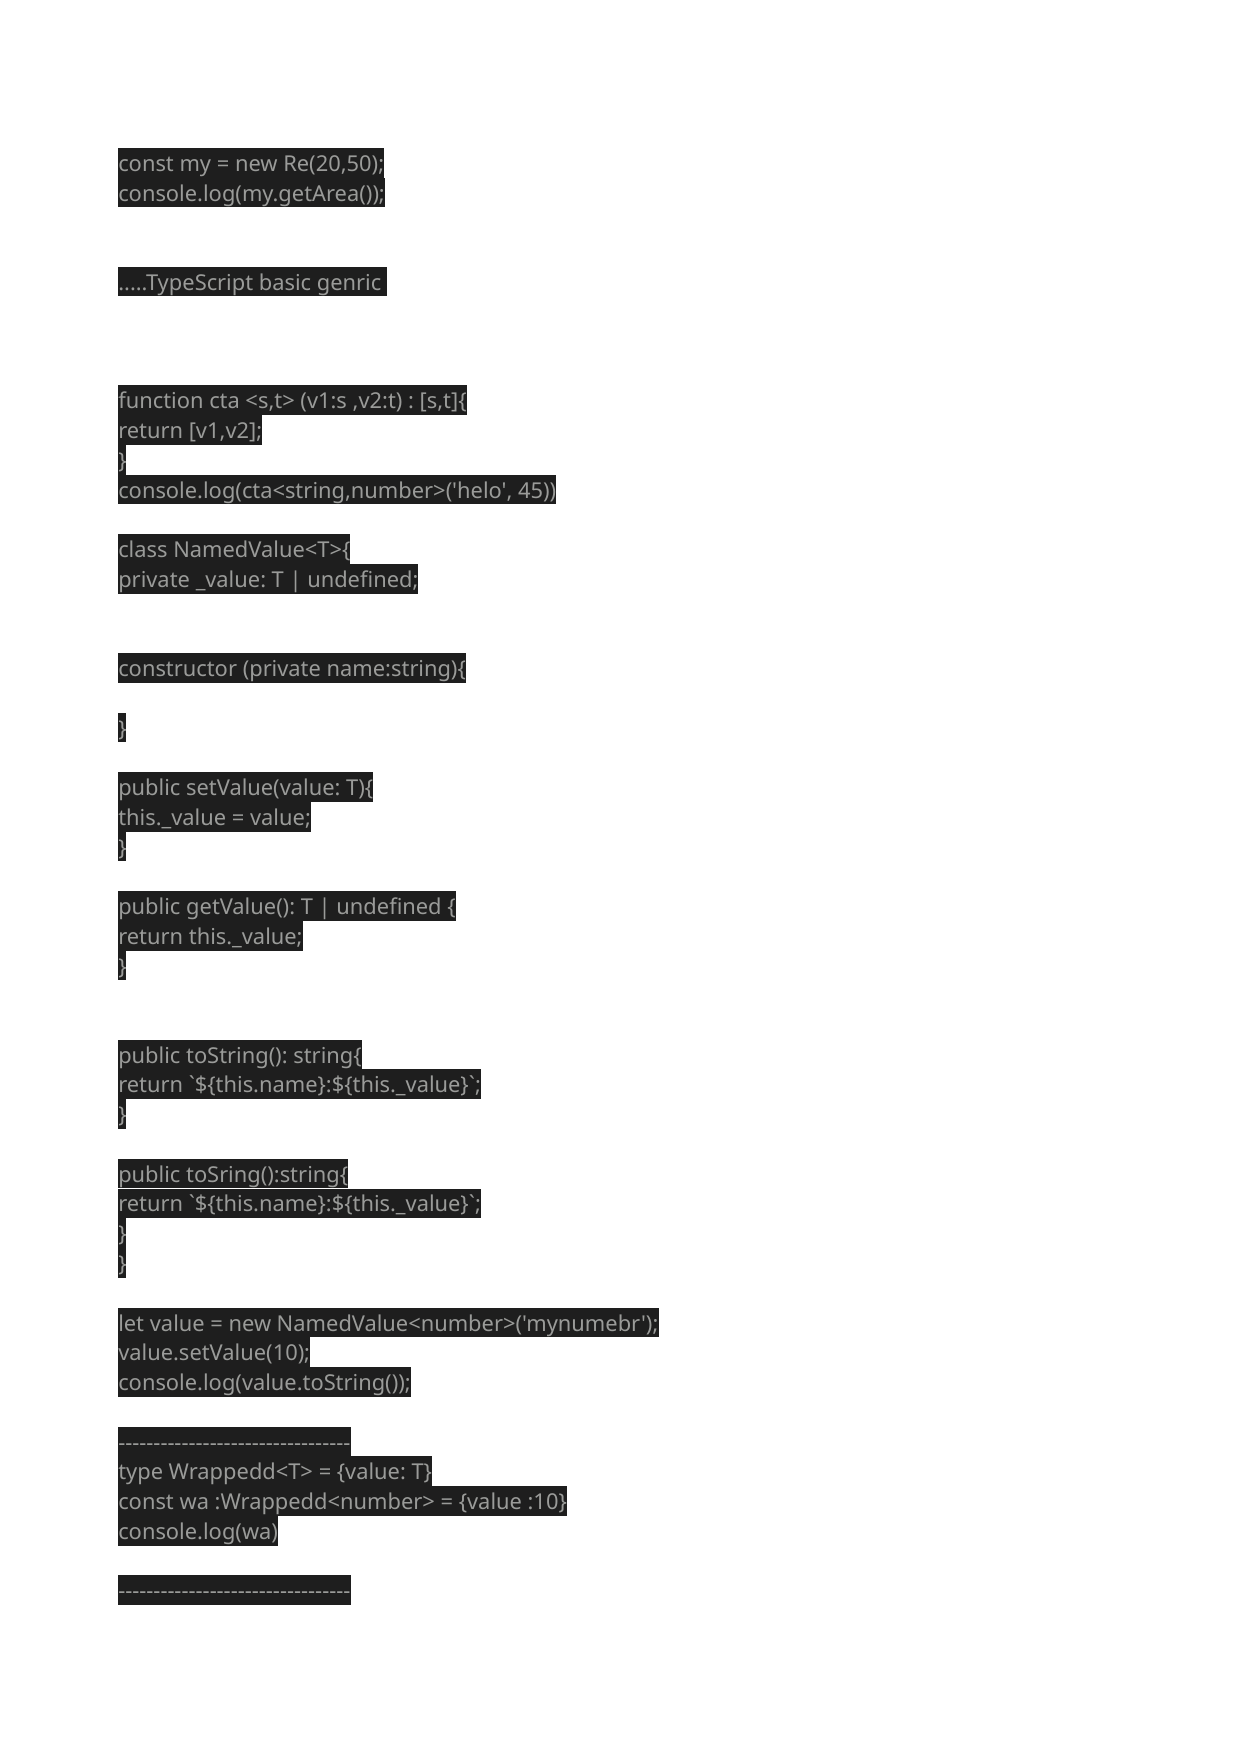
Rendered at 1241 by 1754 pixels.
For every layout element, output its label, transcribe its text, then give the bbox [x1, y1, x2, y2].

text const my = new Re(20,50); [118, 148, 1122, 178]
text const wa :Wrappedd<number> = {value :10} [118, 1486, 1122, 1516]
text public toSring():string{ [118, 1159, 1122, 1188]
text this._value = value; [118, 802, 1122, 832]
text return [v1,v2]; [118, 415, 1122, 445]
text public setValue(value: T){ [118, 772, 1122, 802]
text return this._value; [118, 921, 1122, 951]
text --------------------------------- [118, 1427, 1122, 1456]
text class NamedValue<T>{ [118, 534, 1122, 564]
text constructor (private name:string){ [118, 653, 1122, 683]
text return `${this.name}:${this._value}`; [118, 1069, 1122, 1099]
text --------------------------------- [118, 1575, 1122, 1605]
text private _value: T | undefined; [118, 564, 1122, 594]
text } [118, 712, 1122, 742]
text console.log(cta<string,number>('helo', 45)) [118, 475, 1122, 504]
text function cta <s,t> (v1:s ,v2:t) : [s,t]{ [118, 385, 1122, 415]
text value.setValue(10); [118, 1337, 1122, 1367]
text public getValue(): T | undefined { [118, 891, 1122, 921]
text type Wrappedd<T> = {value: T} [118, 1456, 1122, 1486]
text let value = new NamedValue<number>('mynumebr'); [118, 1307, 1122, 1337]
text console.log(value.toString()); [118, 1367, 1122, 1397]
text } [118, 832, 1122, 861]
text } [118, 1099, 1122, 1129]
text } [118, 1248, 1122, 1278]
text } [118, 1218, 1122, 1248]
text console.log(my.getArea()); [118, 178, 1122, 207]
text public toString(): string{ [118, 1039, 1122, 1069]
text console.log(wa) [118, 1516, 1122, 1546]
text return `${this.name}:${this._value}`; [118, 1188, 1122, 1218]
text .....TypeScript basic genric [118, 267, 1122, 296]
text } [118, 445, 1122, 475]
text } [118, 951, 1122, 980]
